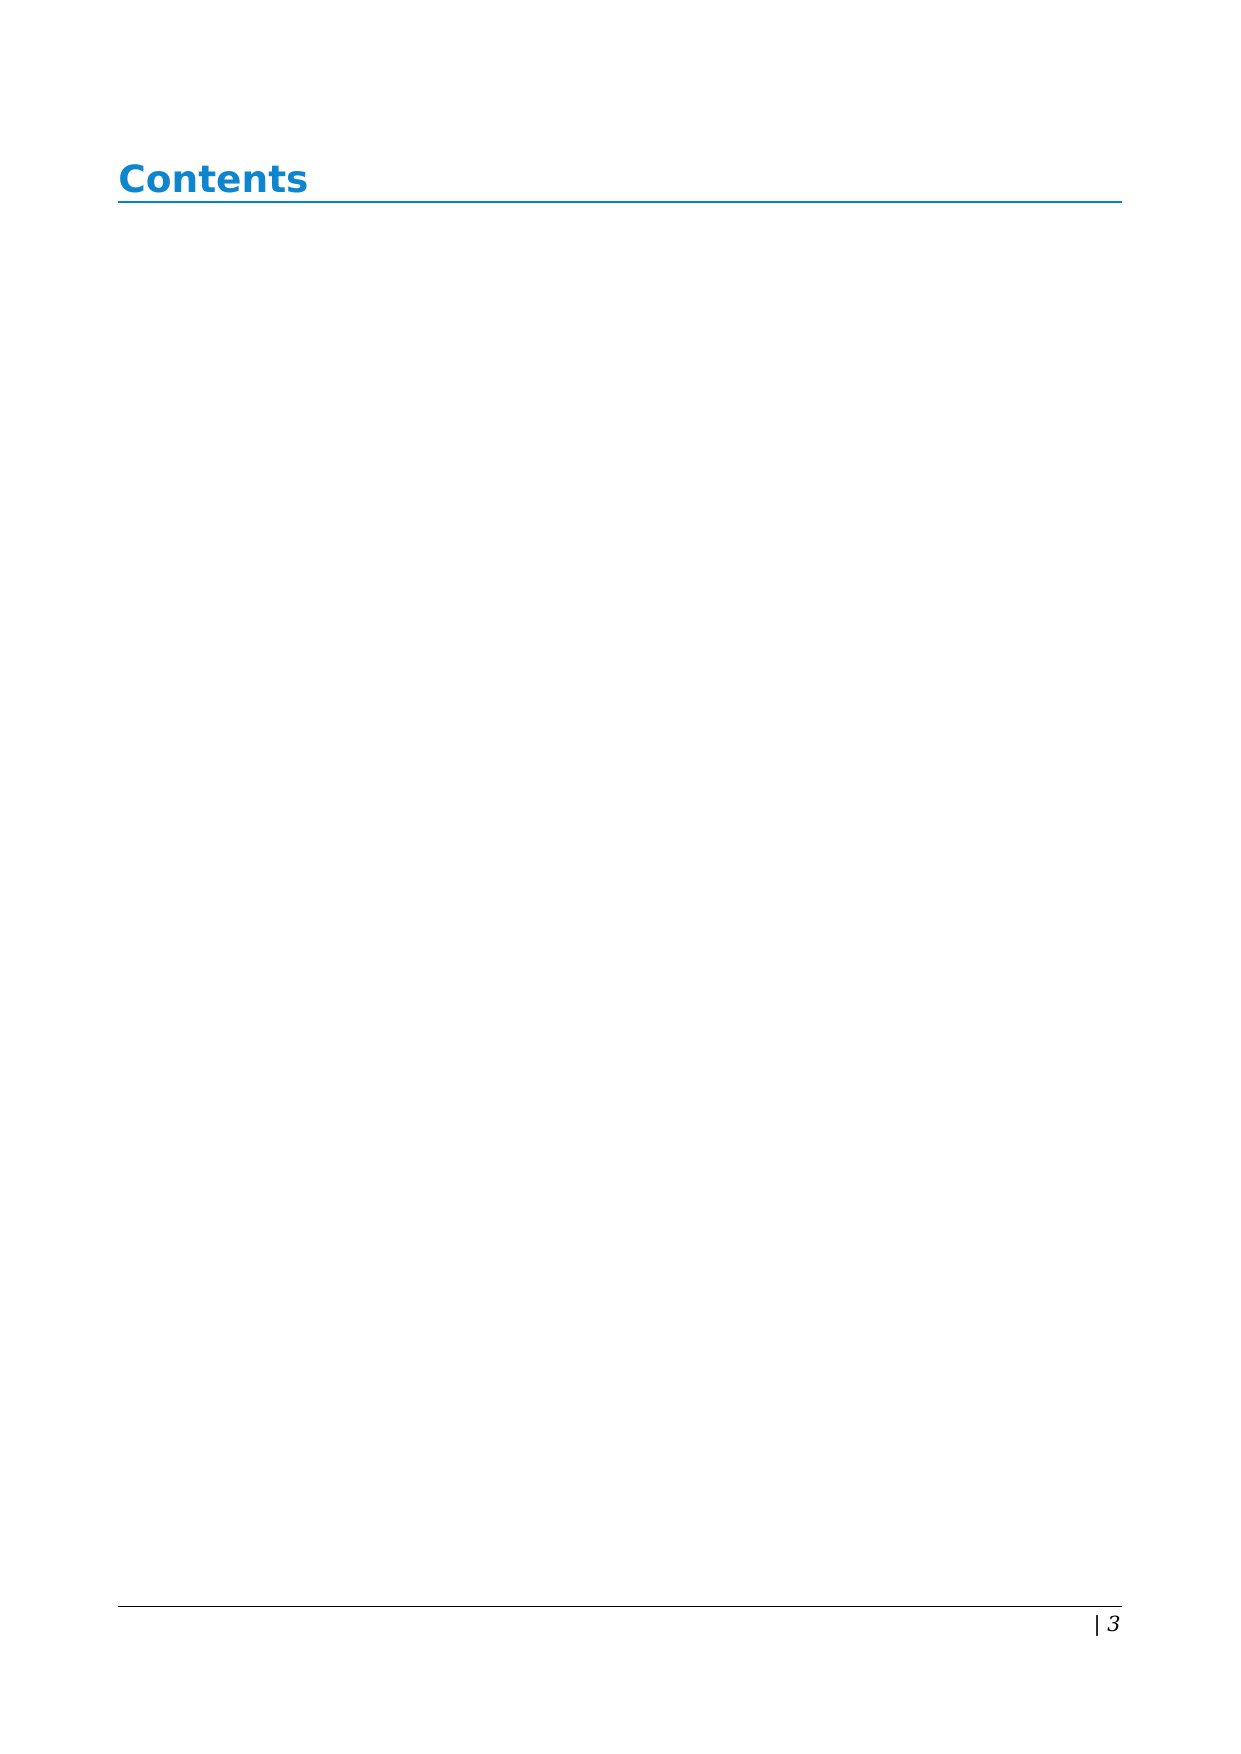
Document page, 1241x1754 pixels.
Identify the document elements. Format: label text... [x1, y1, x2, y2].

text Contents [118, 157, 1122, 201]
